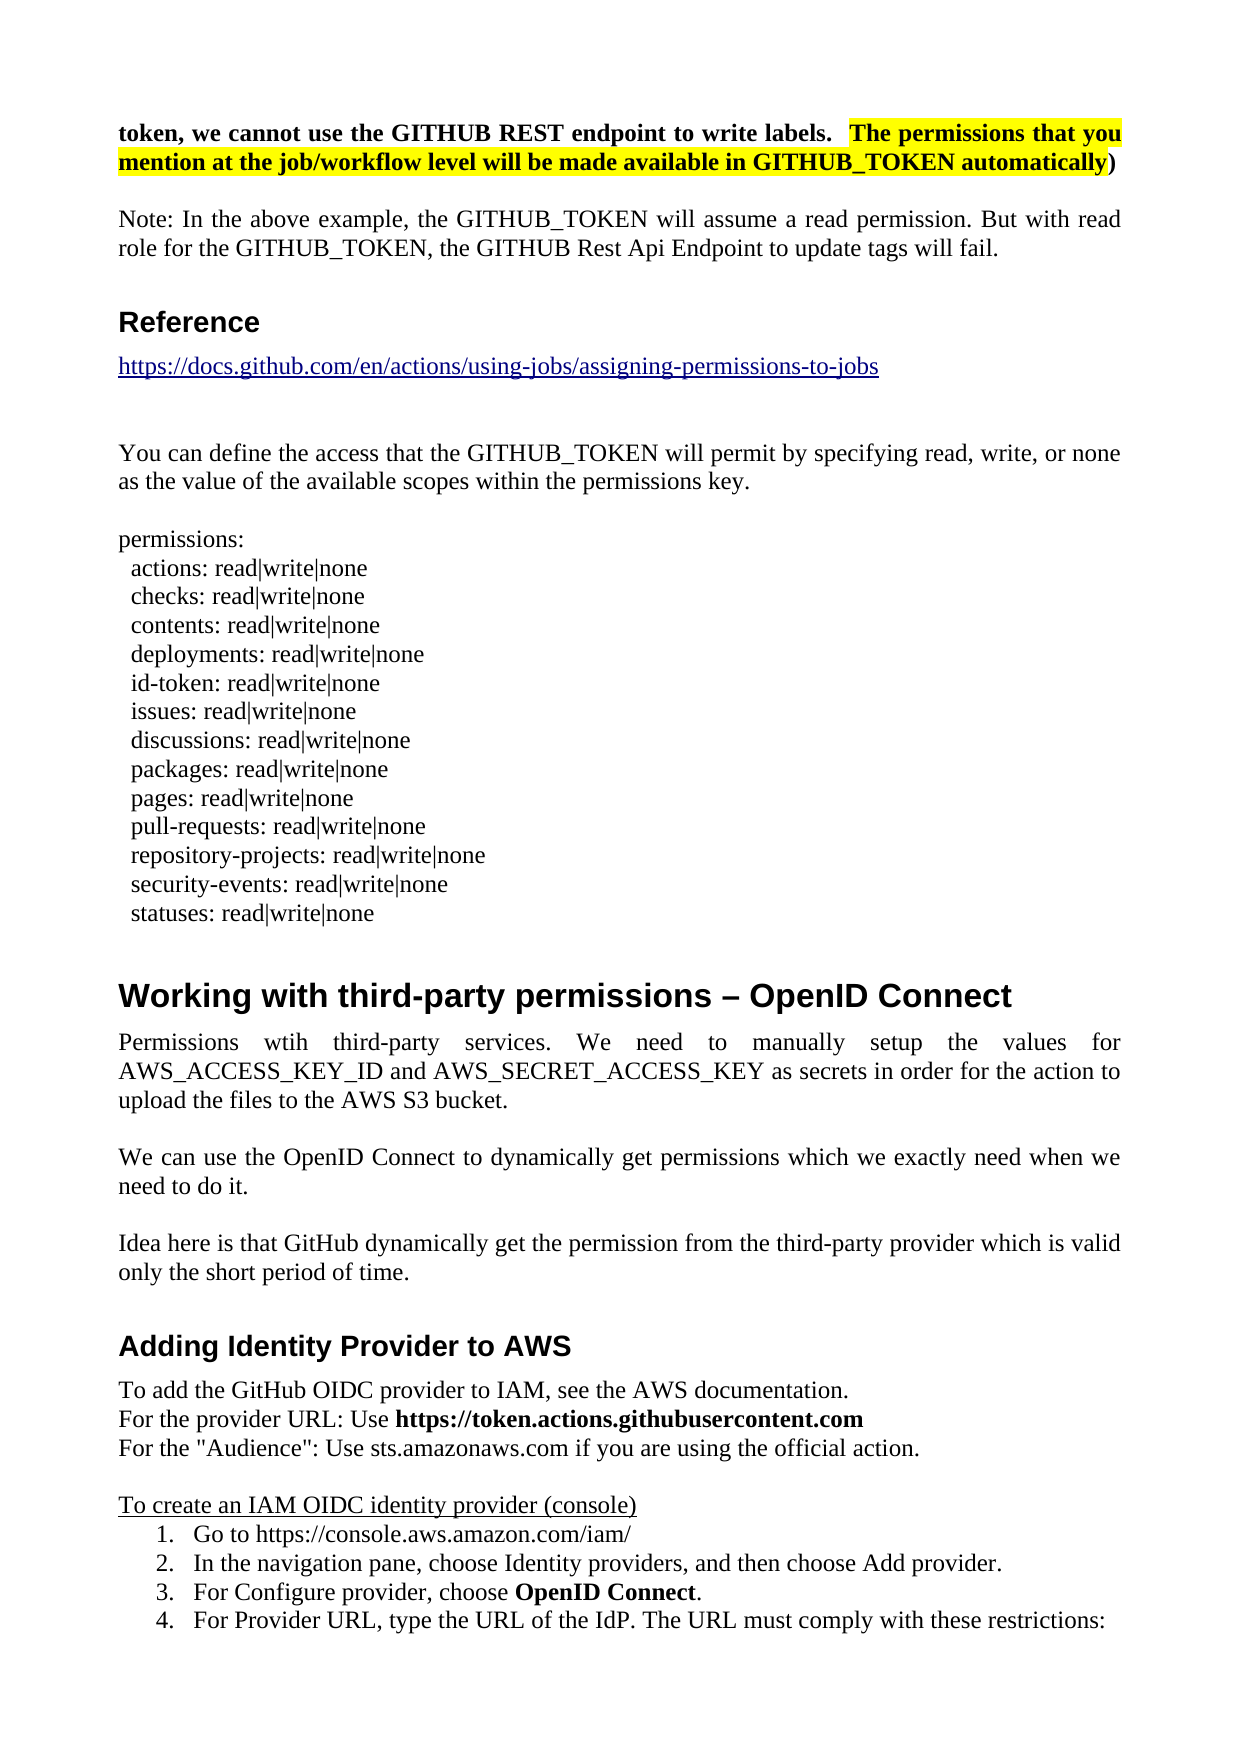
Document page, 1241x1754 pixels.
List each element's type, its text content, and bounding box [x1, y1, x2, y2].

subtitle Adding Identity Provider to AWS [118, 1329, 1122, 1363]
text token, we cannot use the GITHUB REST endpoint to write labels. The permissions that you mention at the job/workflow level will be made available in GITHUB_TOKEN automatically) [118, 118, 1122, 176]
list For Configure provider, choose OpenID Connect. [156, 1577, 1122, 1606]
list In the navigation pane, choose Identity providers, and then choose Add provider. [156, 1548, 1122, 1577]
text https://docs.github.com/en/actions/using-jobs/assigning-permissions-to-jobs [118, 351, 1122, 380]
text discussions: read|write|none [118, 725, 1122, 754]
text To add the GitHub OIDC provider to IAM, see the AWS documentation. [118, 1376, 1122, 1404]
text statuses: read|write|none [118, 898, 1122, 926]
text issues: read|write|none [118, 696, 1122, 725]
text permissions: [118, 524, 1122, 553]
list For Provider URL, type the URL of the IdP. The URL must comply with these restrictions: [156, 1606, 1122, 1634]
text checks: read|write|none [118, 581, 1122, 610]
text deployments: read|write|none [118, 639, 1122, 668]
text For the "Audience": Use sts.amazonaws.com if you are using the official action. [118, 1433, 1122, 1462]
list Go to https://console.aws.amazon.com/iam/ [156, 1519, 1122, 1548]
subtitle Reference [118, 305, 1122, 339]
text pages: read|write|none [118, 783, 1122, 811]
text actions: read|write|none [118, 553, 1122, 581]
text id-token: read|write|none [118, 668, 1122, 696]
text Note: In the above example, the GITHUB_TOKEN will assume a read permission. But with read role for the GITHUB_TOKEN, the GITHUB Rest Api Endpoint to update tags will fail. [118, 204, 1122, 262]
text You can define the access that the GITHUB_TOKEN will permit by specifying read, write, or none as the value of the available scopes within the permissions key. [118, 438, 1122, 495]
subtitle Working with third-party permissions – OpenID Connect [118, 976, 1122, 1015]
text repository-projects: read|write|none [118, 840, 1122, 869]
text For the provider URL: Use https://token.actions.githubusercontent.com [118, 1404, 1122, 1433]
text Permissions wtih third-party services. We need to manually setup the values for AWS_ACCESS_KEY_ID and AWS_SECRET_ACCESS_KEY as secrets in order for the action to upload the files to the AWS S3 bucket. [118, 1027, 1122, 1113]
text We can use the OpenID Connect to dynamically get permissions which we exactly need when we need to do it. [118, 1142, 1122, 1200]
text To create an IAM OIDC identity provider (console) [118, 1491, 1122, 1519]
text contents: read|write|none [118, 610, 1122, 639]
text security-events: read|write|none [118, 869, 1122, 898]
text Idea here is that GitHub dynamically get the permission from the third-party provider which is valid only the short period of time. [118, 1228, 1122, 1286]
text pull-requests: read|write|none [118, 811, 1122, 840]
text packages: read|write|none [118, 754, 1122, 783]
